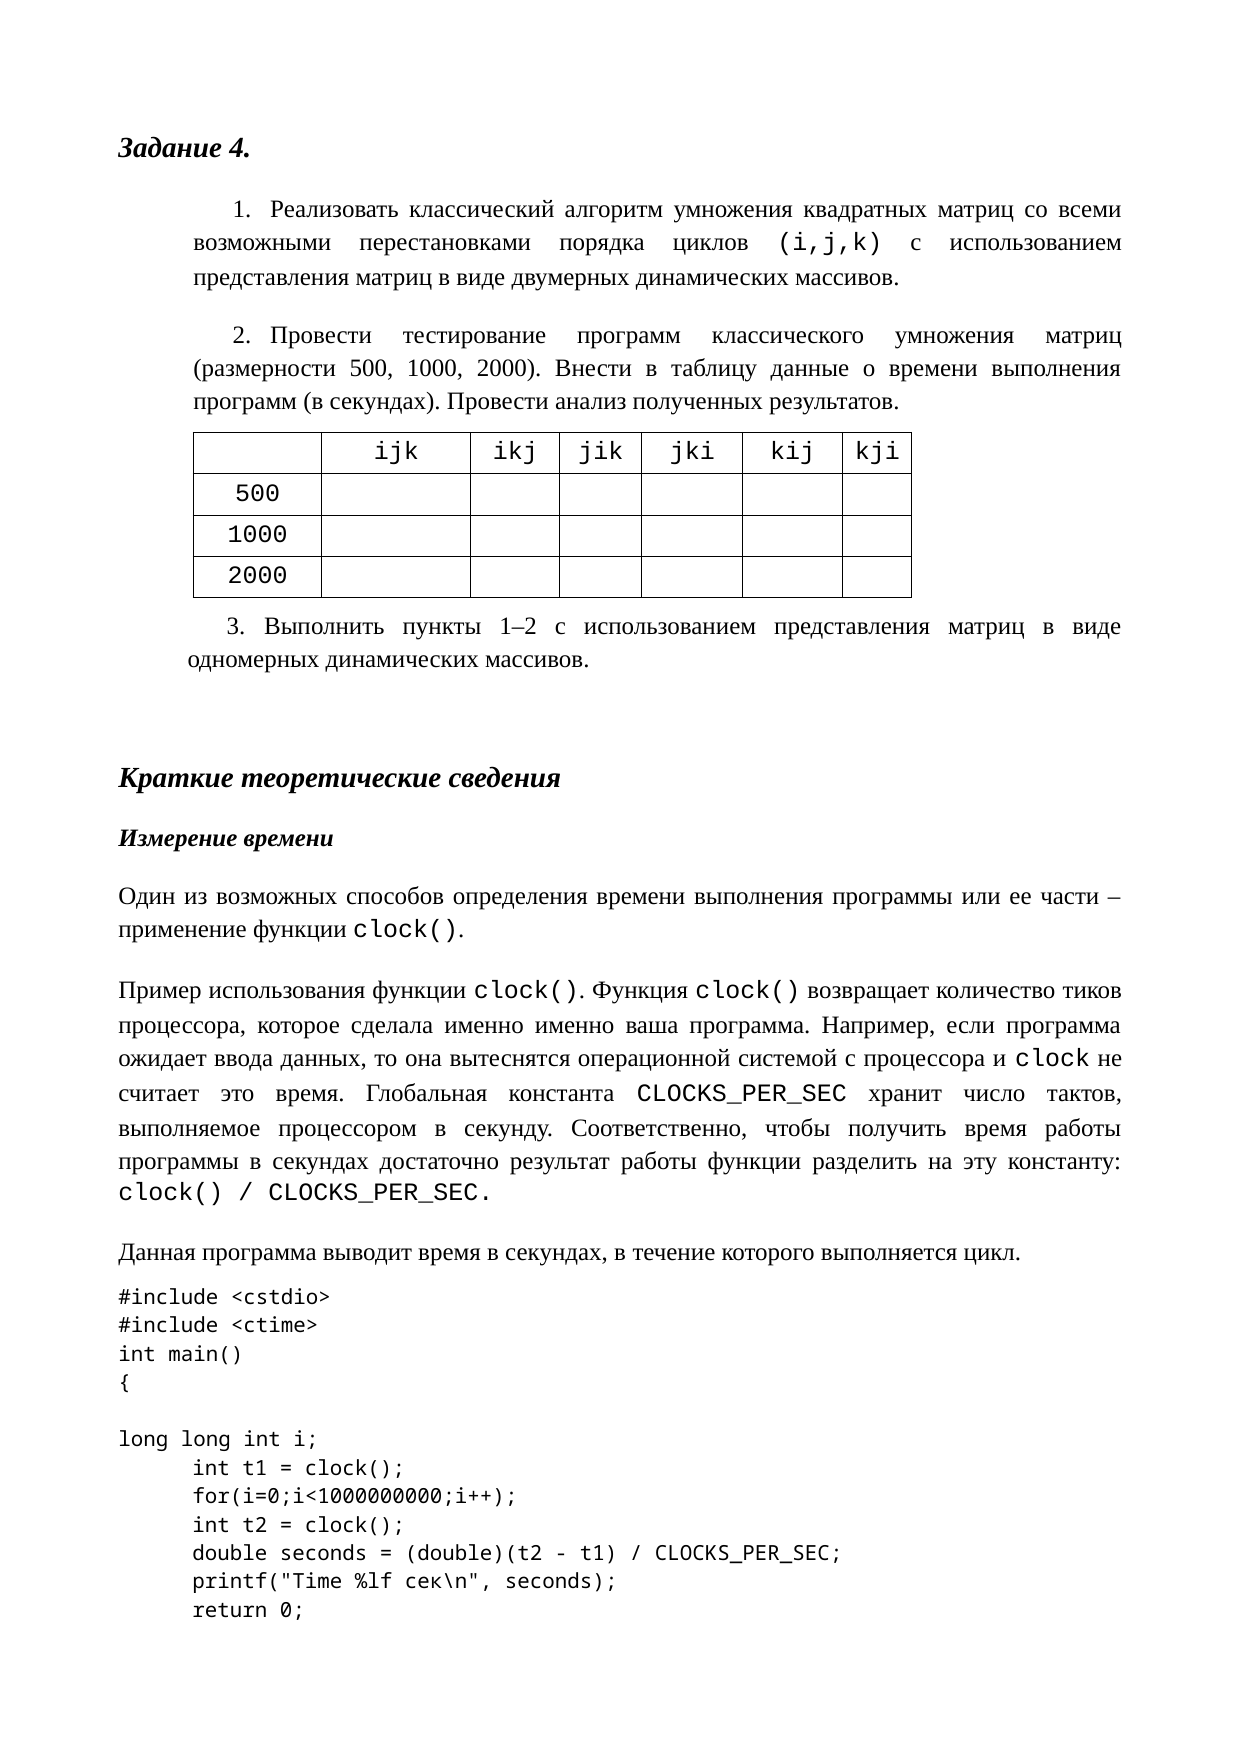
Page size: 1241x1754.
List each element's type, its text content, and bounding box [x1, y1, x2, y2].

table_cell [743, 516, 842, 556]
table_header kij [743, 433, 842, 473]
table_cell [322, 474, 470, 514]
table_cell [471, 474, 559, 514]
table_cell 2000 [194, 557, 321, 597]
table_cell [322, 557, 470, 597]
table_cell [743, 474, 842, 514]
table_cell [642, 474, 742, 514]
text Задание 4. [118, 131, 1122, 164]
table_cell 1000 [194, 516, 321, 556]
text int t1 = clock(); [118, 1453, 1122, 1481]
table_cell [471, 557, 559, 597]
text Пример использования функции clock(). Функция clock() возвращает количество тиков процессора, которое сделала именно именно ваша программа. Например, если программа ожидает ввода данных, то она вытеснятся операционной системой с процессора и clock не считает это время. Глобальная константа CLOCKS_PER_SEC хранит число тактов, выполняемое процессором в секунду. Соответственно, чтобы получить время работы программы в секундах достаточно результат работы функции разделить на эту константу: clock() / CLOCKS_PER_SEC. [118, 975, 1122, 1207]
text Один из возможных способов определения времени выполнения программы или ее части – применение функции clock(). [118, 881, 1122, 945]
text #include <ctime> [118, 1311, 1122, 1339]
text #include <cstdio> [118, 1282, 1122, 1311]
text Краткие теоретические сведения [118, 760, 1122, 793]
text int t2 = clock(); [118, 1510, 1122, 1538]
list Провести тестирование программ классического умножения матриц (размерности 500, 1000, 2000). Внести в таблицу данные о времени выполнения программ (в секундах). Провести анализ полученных результатов. [156, 320, 1122, 415]
table_cell [843, 516, 911, 556]
table_cell [560, 474, 641, 514]
table_cell [743, 557, 842, 597]
text int main() [118, 1339, 1122, 1367]
text Измерение времени [118, 823, 1122, 852]
table_cell 500 [194, 474, 321, 514]
table_header [194, 433, 321, 473]
table_cell [843, 557, 911, 597]
table_header kji [843, 433, 911, 473]
table_cell [560, 516, 641, 556]
text Данная программа выводит время в секундах, в течение которого выполняется цикл. [118, 1237, 1122, 1265]
text double seconds = (double)(t2 - t1) / CLOCKS_PER_SEC; [118, 1538, 1122, 1567]
table_cell [642, 557, 742, 597]
table_cell [471, 516, 559, 556]
table_header ijk [322, 433, 470, 473]
text for(i=0;i<1000000000;i++); [118, 1481, 1122, 1510]
table_header ikj [471, 433, 559, 473]
table_cell [642, 516, 742, 556]
text long long int i; [118, 1424, 1122, 1453]
list Реализовать классический алгоритм умножения квадратных матриц со всеми возможными перестановками порядка циклов (i,j,k) с использованием представления матриц в виде двумерных динамических массивов. [156, 194, 1122, 291]
text return 0; [118, 1595, 1122, 1623]
table_cell [322, 516, 470, 556]
table_header jki [642, 433, 742, 473]
text printf("Time %lf сек\n", seconds); [118, 1567, 1122, 1595]
table_cell [560, 557, 641, 597]
table_cell [843, 474, 911, 514]
text { [118, 1367, 1122, 1396]
list Выполнить пункты 1–2 с использованием представления матриц в виде одномерных динамических массивов. [150, 611, 1122, 673]
table_header jik [560, 433, 641, 473]
